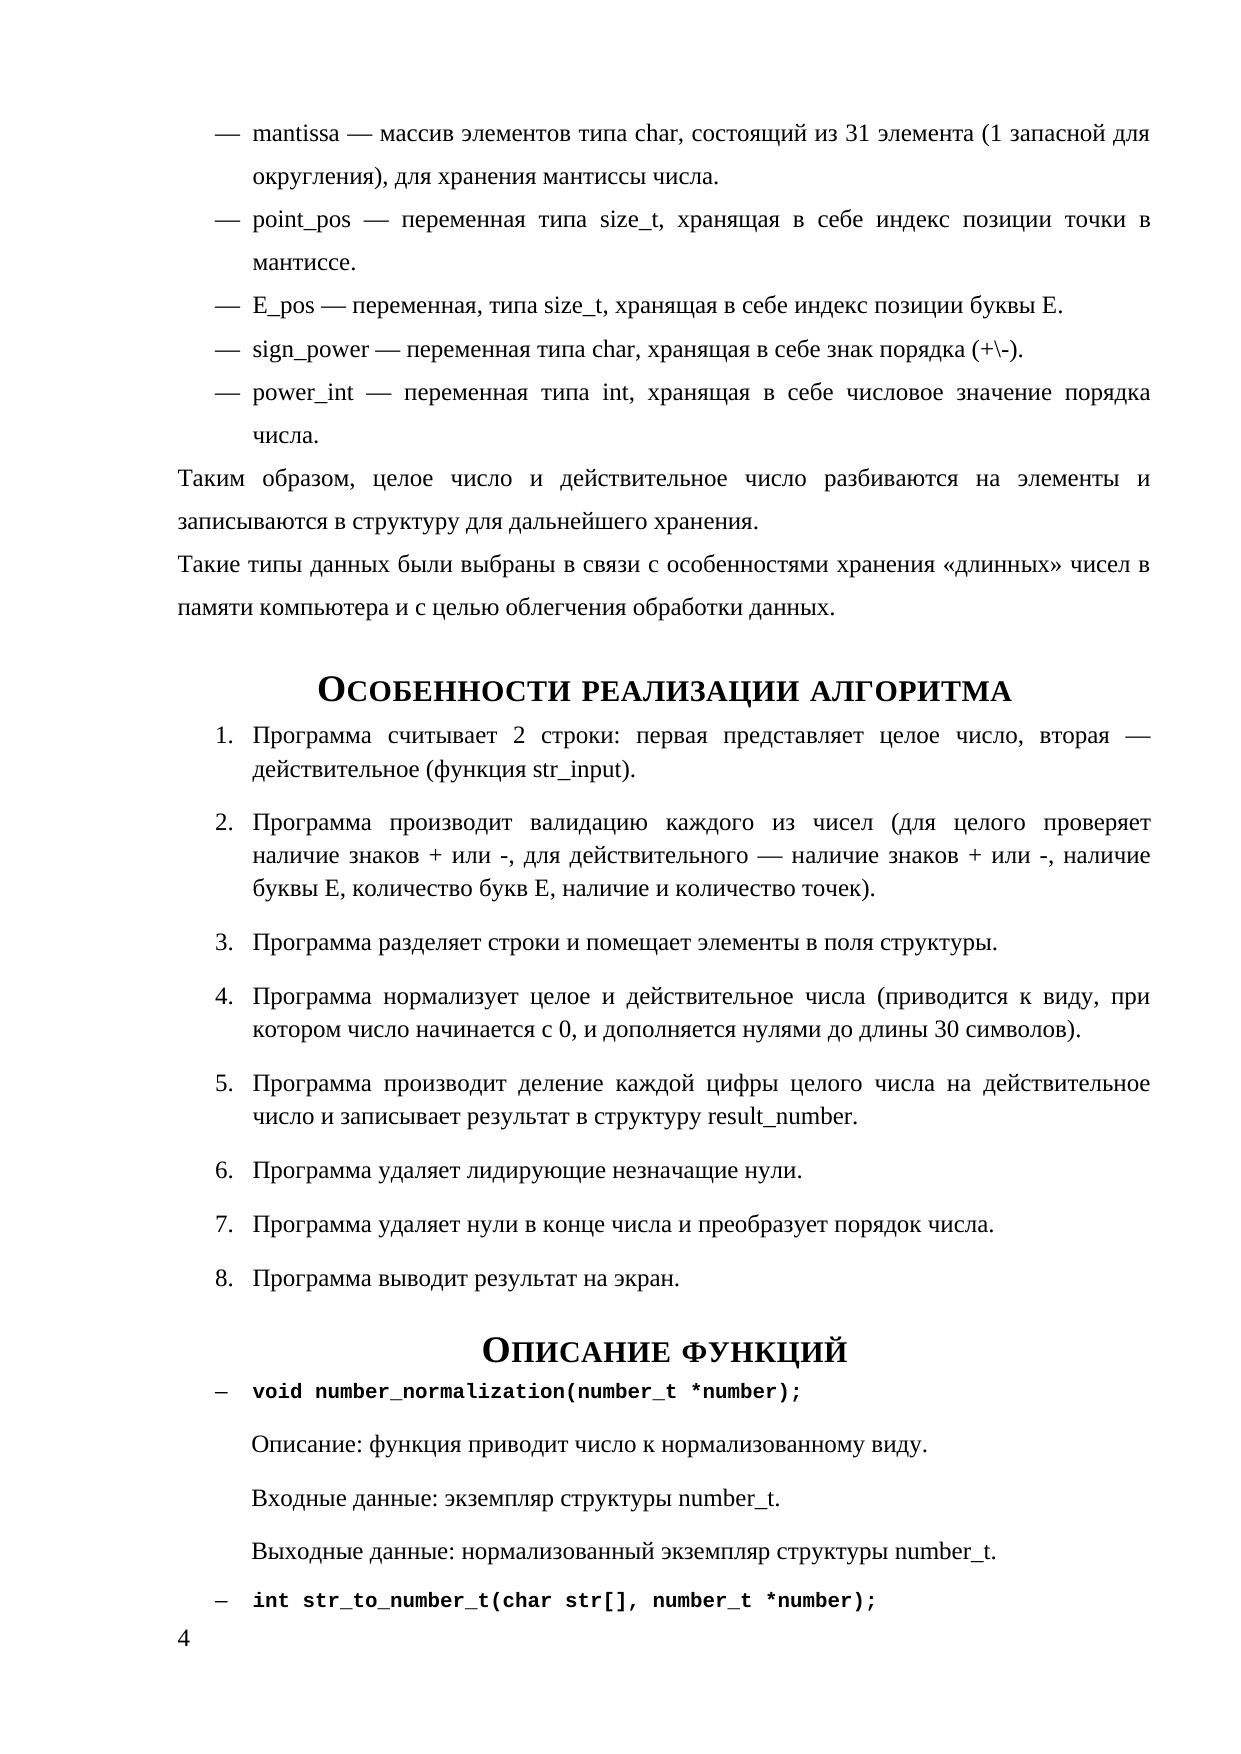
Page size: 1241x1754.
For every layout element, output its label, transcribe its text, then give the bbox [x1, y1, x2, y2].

list Программа выводит результат на экран. [215, 1263, 1152, 1291]
list Программа производит деление каждой цифры целого числа на действительное число и записывает результат в структуру result_number. [215, 1068, 1152, 1130]
text Таким образом, целое число и действительное число разбиваются на элементы и записываются в структуру для дальнейшего хранения. [177, 463, 1152, 535]
text Такие типы данных были выбраны в связи с особенностями хранения «длинных» чисел в памяти компьютера и с целью облегчения обработки данных. [177, 549, 1152, 621]
list sign_power — переменная типа char, хранящая в себе знак порядка (+\-). [215, 334, 1152, 362]
list Программа разделяет строки и помещает элементы в поля структуры. [215, 927, 1152, 956]
list E_pos — переменная, типа size_t, хранящая в себе индекс позиции буквы Е. [215, 291, 1152, 319]
list void number_normalization(number_t *number); [215, 1381, 1152, 1404]
text Входные данные: экземпляр структуры number_t. [177, 1483, 1152, 1511]
list point_pos — переменная типа size_t, хранящая в себе индекс позиции точки в мантиссе. [215, 204, 1152, 276]
list Программа удаляет лидирующие незначащие нули. [215, 1155, 1152, 1184]
list Программа нормализует целое и действительное числа (приводится к виду, при котором число начинается с 0, и дополняется нулями до длины 30 символов). [215, 981, 1152, 1043]
list Программа удаляет нули в конце числа и преобразует порядок числа. [215, 1209, 1152, 1238]
list Программа производит валидацию каждого из чисел (для целого проверяет наличие знаков + или -, для действительного — наличие знаков + или -, наличие буквы Е, количество букв Е, наличие и количество точек). [215, 807, 1152, 902]
list mantissa — массив элементов типа char, состоящий из 31 элемента (1 запасной для округления), для хранения мантиссы числа. [215, 118, 1152, 190]
text Описание: функция приводит число к нормализованному виду. [177, 1429, 1152, 1457]
list int str_to_number_t(char str[], number_t *number); [215, 1590, 1152, 1614]
text Выходные данные: нормализованный экземпляр структуры number_t. [177, 1536, 1152, 1565]
subtitle Особенности реализации алгоритма [177, 667, 1152, 710]
list Программа считывает 2 строки: первая представляет целое число, вторая — действительное (функция str_input). [215, 721, 1152, 782]
subtitle Описание функций [177, 1327, 1152, 1370]
list power_int — переменная типа int, хранящая в себе числовое значение порядка числа. [215, 377, 1152, 449]
